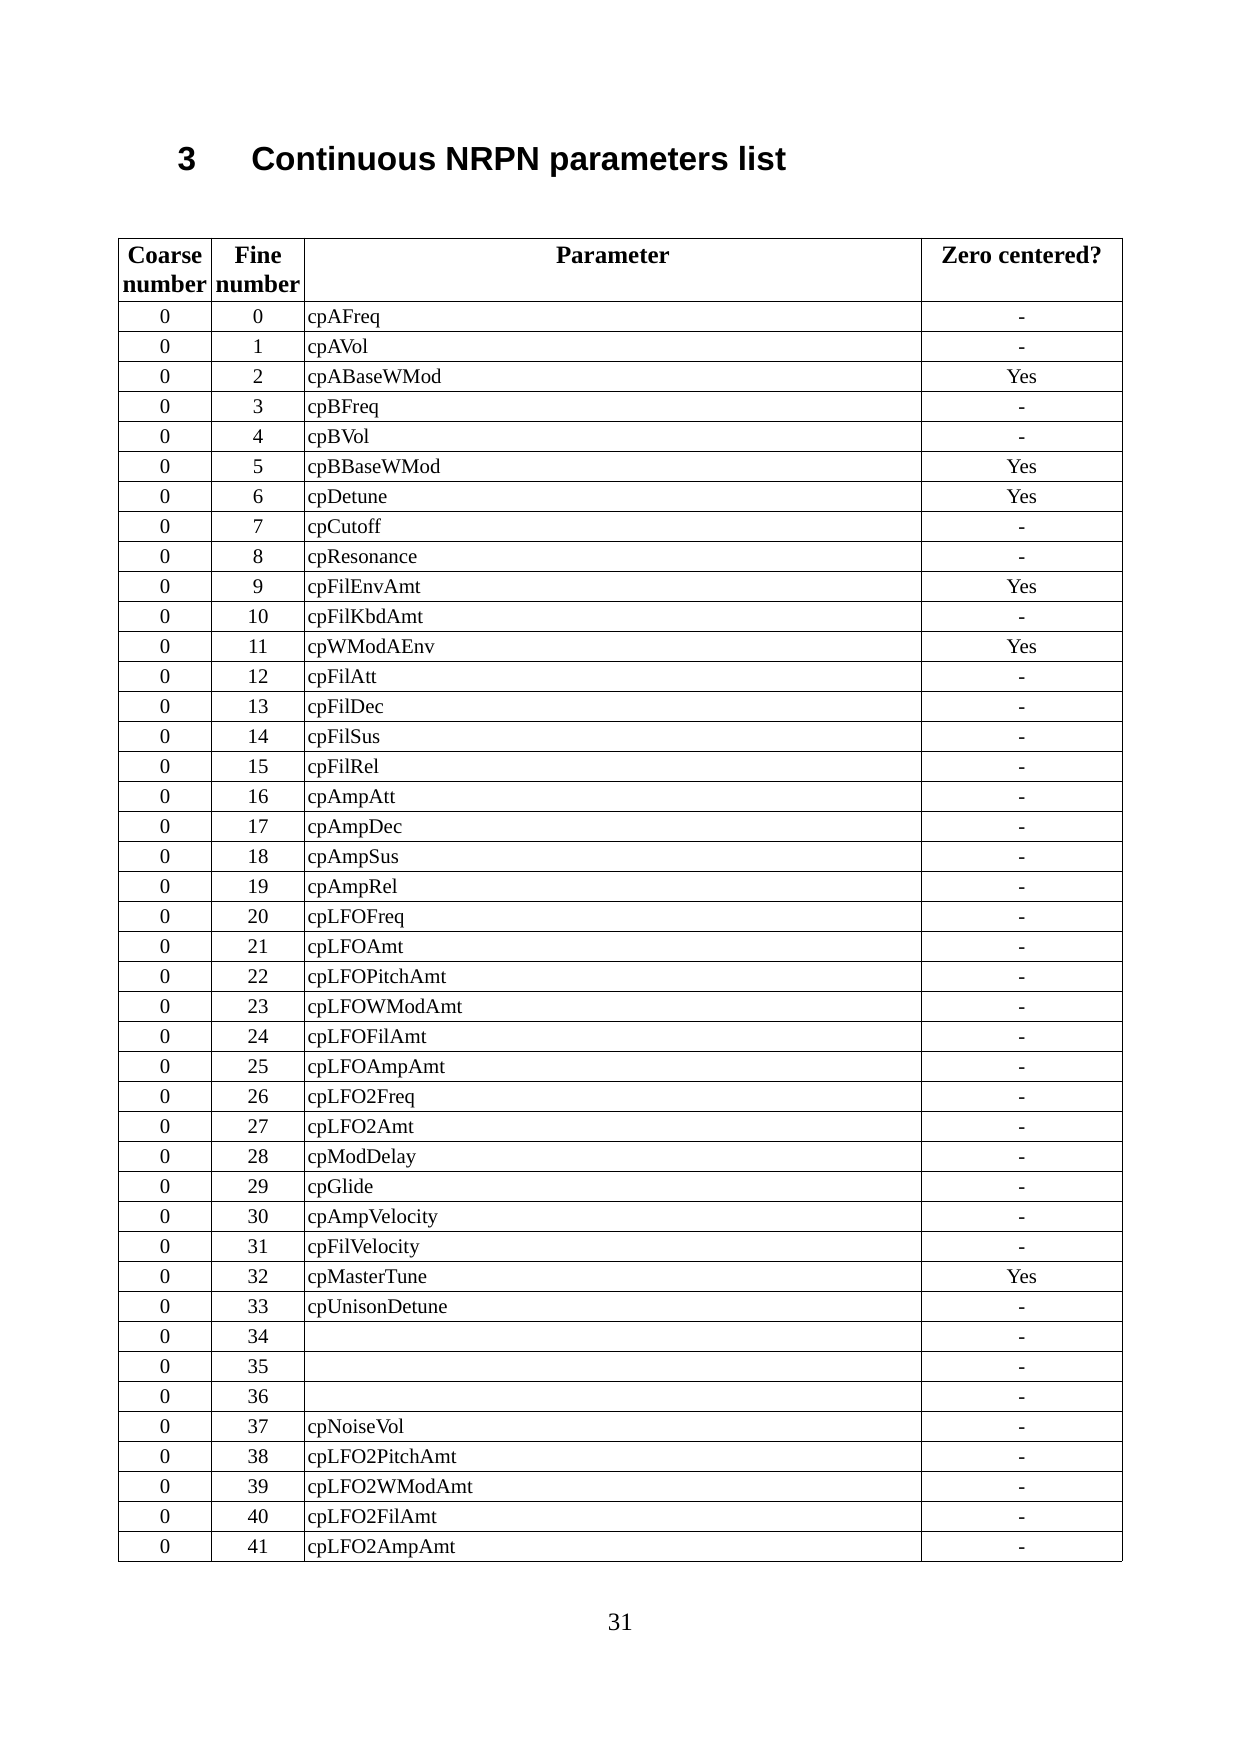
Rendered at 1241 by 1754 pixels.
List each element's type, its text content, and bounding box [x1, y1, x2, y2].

table_cell cpCutoff [305, 512, 921, 541]
table_cell - [922, 1412, 1122, 1441]
table_cell cpAmpVelocity [305, 1202, 921, 1231]
table_cell 0 [119, 782, 211, 811]
table_cell - [922, 422, 1122, 451]
table_cell cpLFOWModAmt [305, 992, 921, 1021]
table_cell 0 [119, 1022, 211, 1051]
table_cell 3 [212, 392, 304, 421]
table_cell cpFilRel [305, 752, 921, 781]
table_cell 0 [119, 392, 211, 421]
table_cell 5 [212, 452, 304, 481]
table_cell cpLFOPitchAmt [305, 962, 921, 991]
table_cell 0 [119, 332, 211, 361]
table_cell cpFilEnvAmt [305, 572, 921, 601]
table_cell cpLFO2AmpAmt [305, 1532, 921, 1561]
table_cell 0 [119, 1112, 211, 1141]
table_cell - [922, 1022, 1122, 1051]
table_header Coarse number [119, 239, 211, 301]
table_cell 29 [212, 1172, 304, 1201]
table_cell - [922, 602, 1122, 631]
table_cell [305, 1382, 921, 1411]
table_cell 0 [119, 842, 211, 871]
table_cell - [922, 812, 1122, 841]
table_header Fine number [212, 239, 304, 301]
table_cell - [922, 1442, 1122, 1471]
table_cell - [922, 932, 1122, 961]
table_cell - [922, 392, 1122, 421]
table_cell - [922, 992, 1122, 1021]
table_cell - [922, 1352, 1122, 1381]
table_cell 33 [212, 1292, 304, 1321]
table_cell 0 [119, 362, 211, 391]
table_cell 0 [119, 302, 211, 331]
table_header Zero centered? [922, 239, 1122, 301]
table_cell 0 [119, 422, 211, 451]
table_cell 0 [119, 812, 211, 841]
table_cell - [922, 1142, 1122, 1171]
table_cell 0 [119, 1382, 211, 1411]
table_cell cpLFO2WModAmt [305, 1472, 921, 1501]
table_cell - [922, 722, 1122, 751]
table_cell 0 [119, 992, 211, 1021]
table_cell 0 [119, 482, 211, 511]
table_cell cpBVol [305, 422, 921, 451]
table_cell cpWModAEnv [305, 632, 921, 661]
table_cell Yes [922, 452, 1122, 481]
table_cell cpMasterTune [305, 1262, 921, 1291]
table_cell cpModDelay [305, 1142, 921, 1171]
table_cell - [922, 512, 1122, 541]
table_cell cpGlide [305, 1172, 921, 1201]
table_cell 0 [119, 662, 211, 691]
table_cell cpABaseWMod [305, 362, 921, 391]
table_cell Yes [922, 482, 1122, 511]
table_cell - [922, 1322, 1122, 1351]
table_cell 18 [212, 842, 304, 871]
table_cell 0 [119, 1202, 211, 1231]
table_cell cpResonance [305, 542, 921, 571]
table_cell 10 [212, 602, 304, 631]
table_cell 0 [119, 1442, 211, 1471]
table_cell cpNoiseVol [305, 1412, 921, 1441]
table_cell - [922, 1112, 1122, 1141]
table_cell 0 [119, 572, 211, 601]
table_cell 24 [212, 1022, 304, 1051]
table_cell 0 [119, 962, 211, 991]
table_cell 4 [212, 422, 304, 451]
table_cell 14 [212, 722, 304, 751]
table_cell 35 [212, 1352, 304, 1381]
table_cell cpUnisonDetune [305, 1292, 921, 1321]
table_cell 0 [119, 1292, 211, 1321]
table_cell 37 [212, 1412, 304, 1441]
table_cell 21 [212, 932, 304, 961]
table_cell 30 [212, 1202, 304, 1231]
table_cell 0 [119, 1322, 211, 1351]
table_cell - [922, 1382, 1122, 1411]
table_cell - [922, 842, 1122, 871]
table_cell 31 [212, 1232, 304, 1261]
table_cell 0 [119, 632, 211, 661]
table_cell 0 [119, 602, 211, 631]
table_cell 34 [212, 1322, 304, 1351]
table_cell 0 [119, 1502, 211, 1531]
table_cell cpAmpSus [305, 842, 921, 871]
table_cell 0 [119, 692, 211, 721]
table_cell 0 [119, 752, 211, 781]
table_cell cpDetune [305, 482, 921, 511]
table_cell cpLFOAmpAmt [305, 1052, 921, 1081]
table_cell 36 [212, 1382, 304, 1411]
table_cell cpLFOFilAmt [305, 1022, 921, 1051]
table_cell 0 [119, 1352, 211, 1381]
table_cell cpFilKbdAmt [305, 602, 921, 631]
table_cell - [922, 1172, 1122, 1201]
table_cell - [922, 662, 1122, 691]
table_cell - [922, 1052, 1122, 1081]
table_cell cpLFO2Freq [305, 1082, 921, 1111]
table_cell Yes [922, 1262, 1122, 1291]
table_cell 0 [119, 1052, 211, 1081]
table_cell 0 [119, 1412, 211, 1441]
table_cell cpAmpDec [305, 812, 921, 841]
table_cell 27 [212, 1112, 304, 1141]
table_cell 0 [119, 1172, 211, 1201]
table_cell 0 [119, 1232, 211, 1261]
table_cell 0 [119, 722, 211, 751]
table_cell cpFilVelocity [305, 1232, 921, 1261]
table_cell 13 [212, 692, 304, 721]
table_cell Yes [922, 632, 1122, 661]
table_cell 39 [212, 1472, 304, 1501]
table_cell cpAmpAtt [305, 782, 921, 811]
table_cell 9 [212, 572, 304, 601]
table_cell cpFilSus [305, 722, 921, 751]
table_cell 19 [212, 872, 304, 901]
table_cell [305, 1322, 921, 1351]
table_cell 0 [212, 302, 304, 331]
table_cell 26 [212, 1082, 304, 1111]
table_cell - [922, 1532, 1122, 1561]
table_cell cpFilAtt [305, 662, 921, 691]
table_cell cpLFO2PitchAmt [305, 1442, 921, 1471]
table_cell cpLFOAmt [305, 932, 921, 961]
table_cell 23 [212, 992, 304, 1021]
table_cell - [922, 302, 1122, 331]
table_cell cpAmpRel [305, 872, 921, 901]
table_cell 17 [212, 812, 304, 841]
table_cell - [922, 332, 1122, 361]
table_cell - [922, 1472, 1122, 1501]
table_cell 0 [119, 872, 211, 901]
table_cell - [922, 1202, 1122, 1231]
table_cell cpLFOFreq [305, 902, 921, 931]
table_cell 41 [212, 1532, 304, 1561]
table_cell 32 [212, 1262, 304, 1291]
table_cell 0 [119, 452, 211, 481]
table_cell 20 [212, 902, 304, 931]
table_cell 28 [212, 1142, 304, 1171]
table_cell - [922, 782, 1122, 811]
table_cell cpFilDec [305, 692, 921, 721]
table_cell - [922, 1232, 1122, 1261]
table_cell - [922, 542, 1122, 571]
table_cell 0 [119, 542, 211, 571]
table_cell 0 [119, 512, 211, 541]
table_cell 0 [119, 1082, 211, 1111]
table_cell 40 [212, 1502, 304, 1531]
table_cell 0 [119, 932, 211, 961]
table_cell 38 [212, 1442, 304, 1471]
table_cell cpAFreq [305, 302, 921, 331]
table_cell Yes [922, 362, 1122, 391]
table_cell - [922, 872, 1122, 901]
table_cell 2 [212, 362, 304, 391]
table_cell cpBFreq [305, 392, 921, 421]
table_cell cpAVol [305, 332, 921, 361]
table_cell 6 [212, 482, 304, 511]
table_cell - [922, 1502, 1122, 1531]
table_cell Yes [922, 572, 1122, 601]
table_cell - [922, 962, 1122, 991]
table_cell [305, 1352, 921, 1381]
table_cell - [922, 902, 1122, 931]
table_cell 0 [119, 1262, 211, 1291]
table_cell 16 [212, 782, 304, 811]
table_cell - [922, 692, 1122, 721]
table_cell 7 [212, 512, 304, 541]
table_cell cpBBaseWMod [305, 452, 921, 481]
table_cell - [922, 1292, 1122, 1321]
table_cell 1 [212, 332, 304, 361]
table_cell 15 [212, 752, 304, 781]
table_header Parameter [305, 239, 921, 301]
table_cell 25 [212, 1052, 304, 1081]
table_cell 8 [212, 542, 304, 571]
subtitle Continuous NRPN parameters list [177, 139, 1122, 177]
table_cell 0 [119, 1532, 211, 1561]
table_cell 0 [119, 1472, 211, 1501]
table_cell cpLFO2Amt [305, 1112, 921, 1141]
table_cell - [922, 1082, 1122, 1111]
table_cell 11 [212, 632, 304, 661]
table_cell 12 [212, 662, 304, 691]
table_cell - [922, 752, 1122, 781]
table_cell cpLFO2FilAmt [305, 1502, 921, 1531]
table_cell 0 [119, 1142, 211, 1171]
table_cell 0 [119, 902, 211, 931]
table_cell 22 [212, 962, 304, 991]
